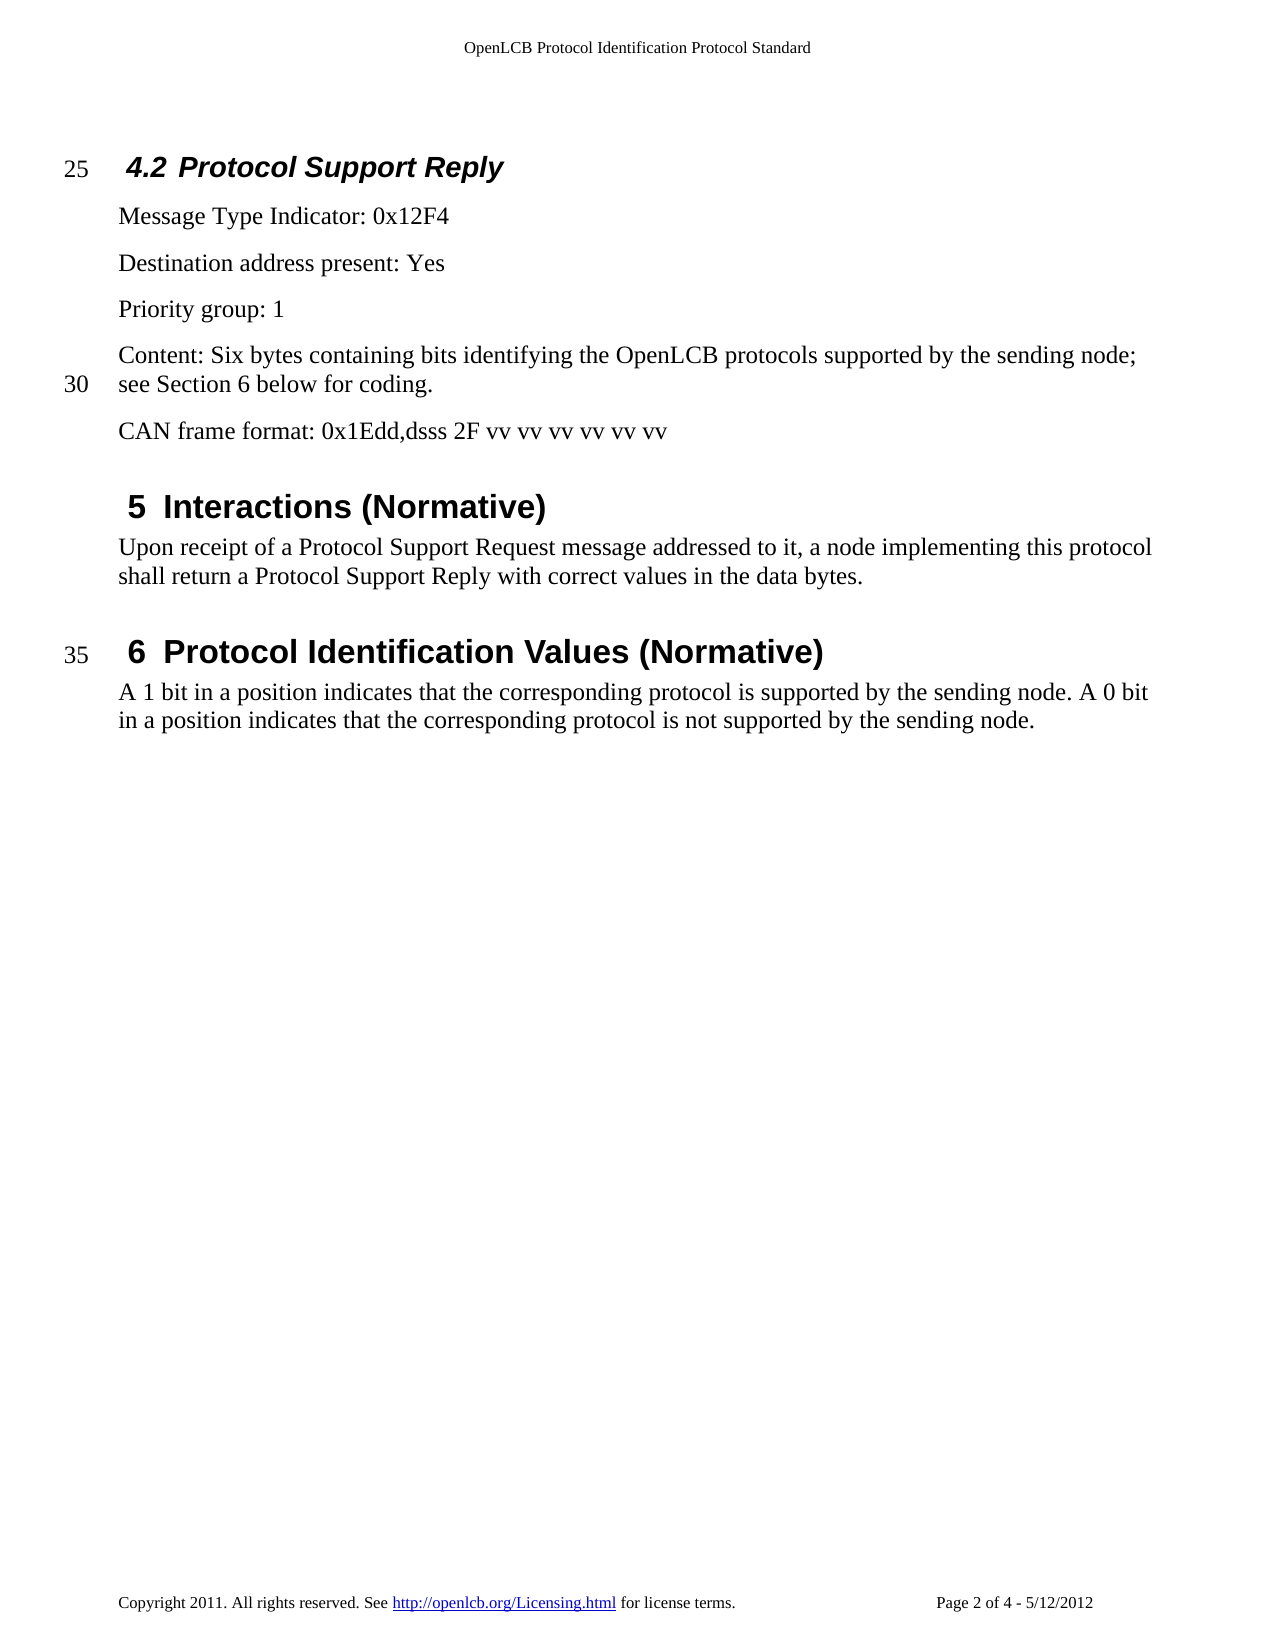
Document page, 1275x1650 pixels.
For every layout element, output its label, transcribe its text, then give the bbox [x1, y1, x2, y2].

text A 1 bit in a position indicates that the corresponding protocol is supported by the sending node. A 0 bit in a position indicates that the corresponding protocol is not supported by the sending node. [118, 677, 1157, 734]
text Content: Six bytes containing bits identifying the OpenLCB protocols supported by the sending node; see Section 6 below for coding. [118, 341, 1157, 398]
text Message Type Indicator: 0x12F4 [118, 201, 1157, 230]
text Destination address present: Yes [118, 248, 1157, 276]
text CAN frame format: 0x1Edd,dsss 2F vv vv vv vv vv vv [118, 416, 1157, 444]
text Priority group: 1 [118, 294, 1157, 323]
text Upon receipt of a Protocol Support Request message addressed to it, a node implementing this protocol shall return a Protocol Support Reply with correct values in the data bytes. [118, 532, 1157, 589]
subtitle Protocol Identification Values (Normative) [118, 632, 1157, 671]
subtitle Interactions (Normative) [118, 487, 1157, 526]
subtitle Protocol Support Reply [118, 150, 1157, 183]
